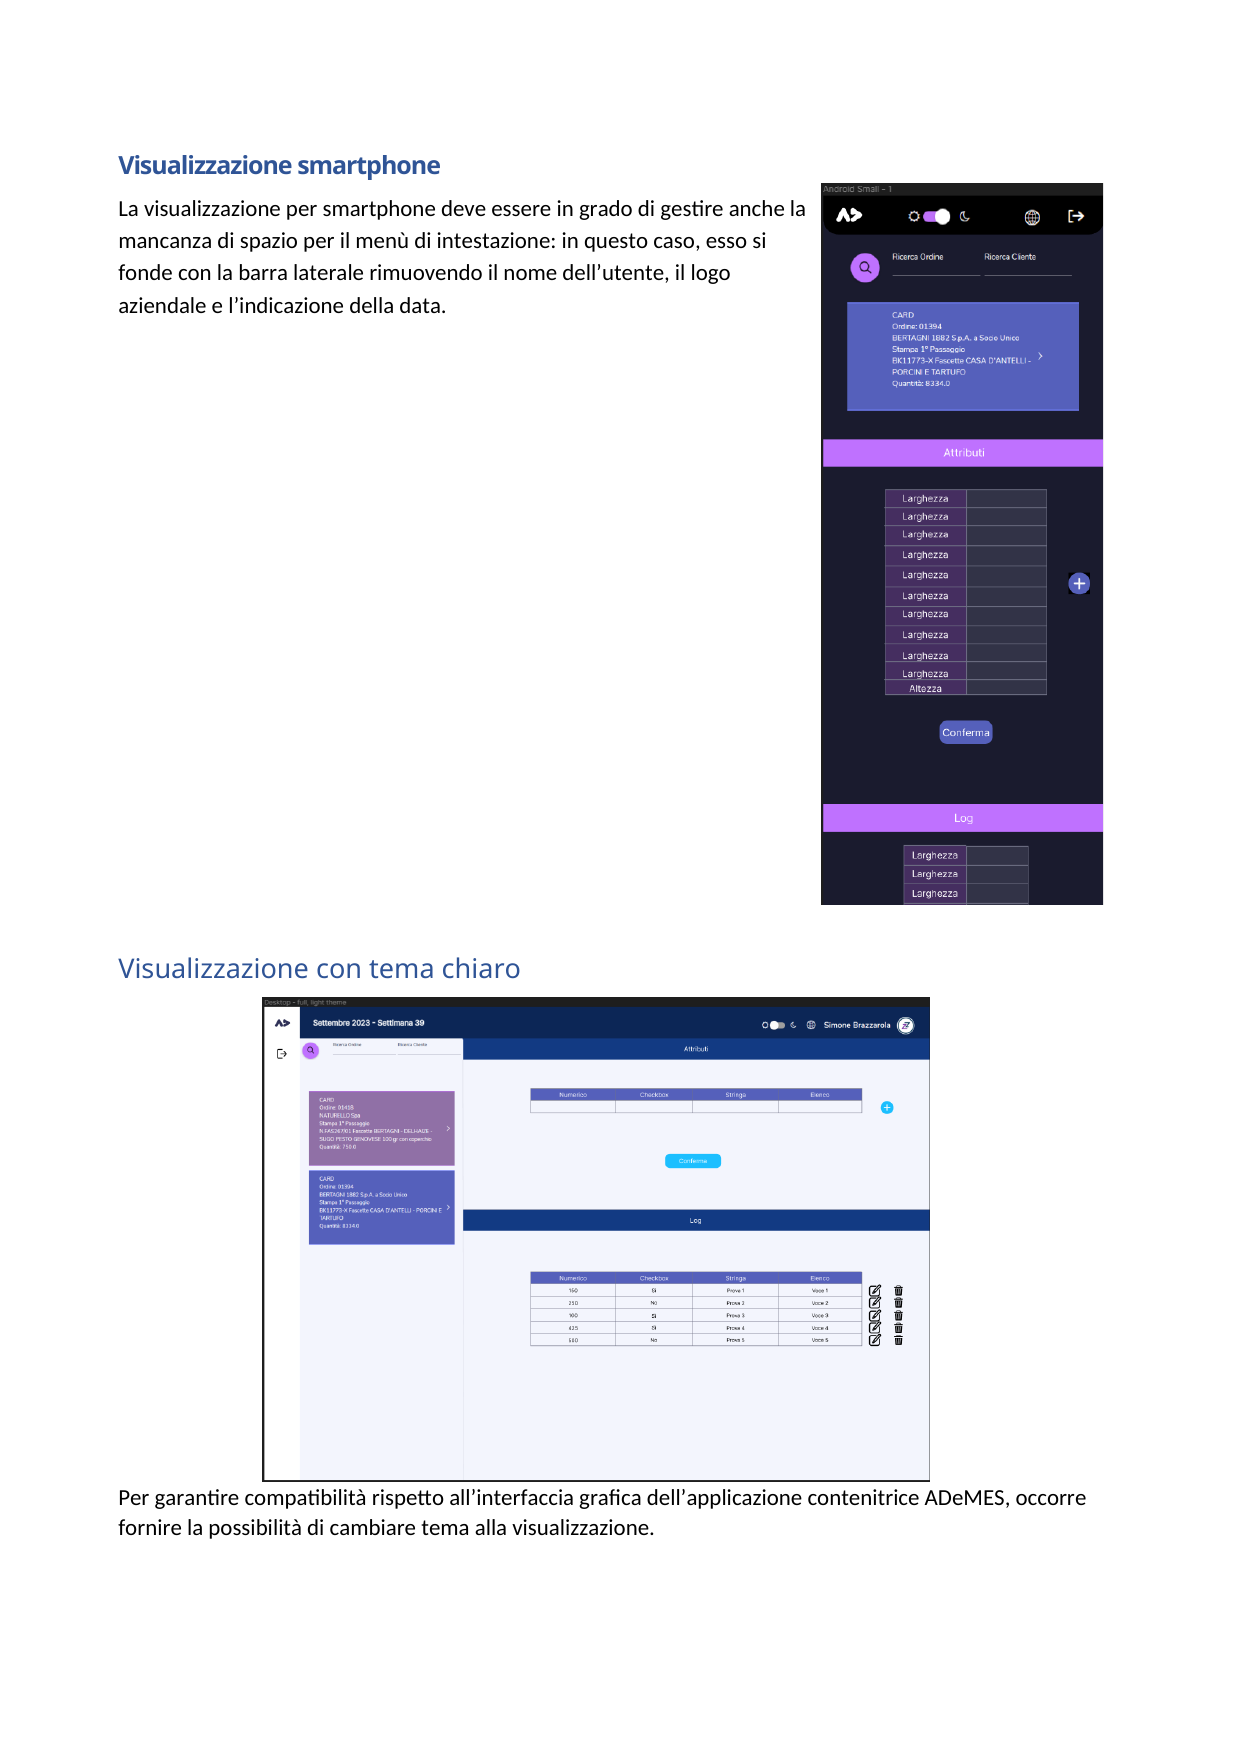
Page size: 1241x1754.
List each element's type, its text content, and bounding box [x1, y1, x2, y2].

text Per garantire compatibilità rispetto all’interfaccia grafica dell’applicazione contenitrice ADeMES, occorre fornire la possibilità di cambiare tema alla visualizzazione. [118, 989, 1122, 1541]
picture [821, 183, 1104, 905]
text La visualizzazione per smartphone deve essere in grado di gestire anche la mancanza di spazio per il menù di intestazione: in questo caso, esso si fonde con la barra laterale rimuovendo il nome dell’utente, il logo aziendale e l’indicazione della data. [118, 194, 821, 319]
subtitle Visualizzazione con tema chiaro [118, 950, 1122, 987]
subtitle Visualizzazione smartphone [118, 148, 1122, 182]
picture [262, 997, 930, 1482]
